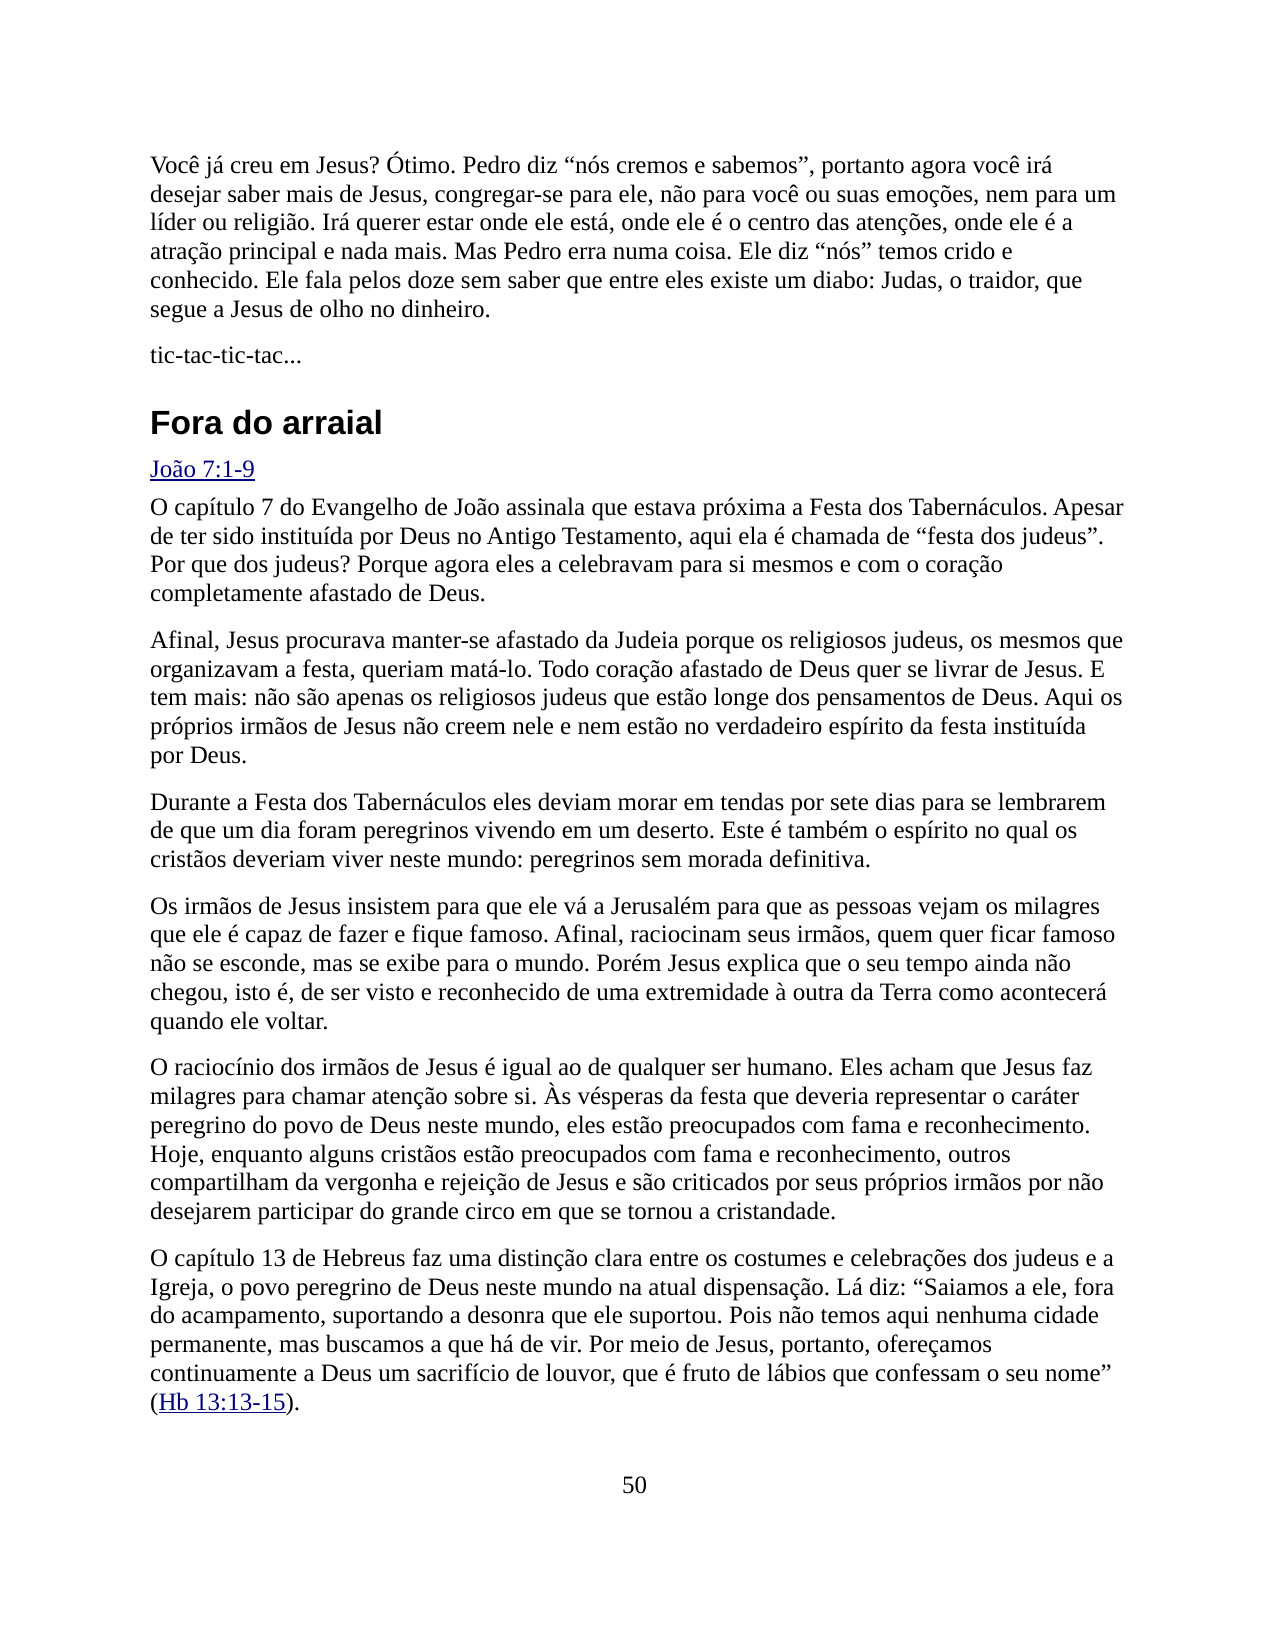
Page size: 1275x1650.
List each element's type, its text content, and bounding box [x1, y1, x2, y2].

text O raciocínio dos irmãos de Jesus é igual ao de qualquer ser humano. Eles acham que Jesus faz milagres para chamar atenção sobre si. Às vésperas da festa que deveria representar o caráter peregrino do povo de Deus neste mundo, eles estão preocupados com fama e reconhecimento. Hoje, enquanto alguns cristãos estão preocupados com fama e reconhecimento, outros compartilham da vergonha e rejeição de Jesus e são criticados por seus próprios irmãos por não desejarem participar do grande circo em que se tornou a cristandade. [150, 1052, 1125, 1225]
text Afinal, Jesus procurava manter-se afastado da Judeia porque os religiosos judeus, os mesmos que organizavam a festa, queriam matá-lo. Todo coração afastado de Deus quer se livrar de Jesus. E tem mais: não são apenas os religiosos judeus que estão longe dos pensamentos de Deus. Aqui os próprios irmãos de Jesus não creem nele e nem estão no verdadeiro espírito da festa instituída por Deus. [150, 625, 1125, 769]
text tic-tac-tic-tac... [150, 340, 1125, 369]
text Você já creu em Jesus? Ótimo. Pedro diz “nós cremos e sabemos”, portanto agora você irá desejar saber mais de Jesus, congregar-se para ele, não para você ou suas emoções, nem para um líder ou religião. Irá querer estar onde ele está, onde ele é o centro das atenções, onde ele é a atração principal e nada mais. Mas Pedro erra numa coisa. Ele diz “nós” temos crido e conhecido. Ele fala pelos doze sem saber que entre eles existe um diabo: Judas, o traidor, que segue a Jesus de olho no dinheiro. [150, 150, 1125, 322]
text Os irmãos de Jesus insistem para que ele vá a Jerusalém para que as pessoas vejam os milagres que ele é capaz de fazer e fique famoso. Afinal, raciocinam seus irmãos, quem quer ficar famoso não se esconde, mas se exibe para o mundo. Porém Jesus explica que o seu tempo ainda não chegou, isto é, de ser visto e reconhecido de uma extremidade à outra da Terra como acontecerá quando ele voltar. [150, 891, 1125, 1034]
text O capítulo 7 do Evangelho de João assinala que estava próxima a Festa dos Tabernáculos. Apesar de ter sido instituída por Deus no Antigo Testamento, aqui ela é chamada de “festa dos judeus”. Por que dos judeus? Porque agora eles a celebravam para si mesmos e com o coração completamente afastado de Deus. [150, 492, 1125, 607]
text João 7:1-9 [150, 454, 1125, 483]
text O capítulo 13 de Hebreus faz uma distinção clara entre os costumes e celebrações dos judeus e a Igreja, o povo peregrino de Deus neste mundo na atual dispensação. Lá diz: “Saiamos a ele, fora do acampamento, suportando a desonra que ele suportou. Pois não temos aqui nenhuma cidade permanente, mas buscamos a que há de vir. Por meio de Jesus, portanto, ofereçamos continuamente a Deus um sacrifício de louvor, que é fruto de lábios que confessam o seu nome” (Hb 13:13-15). [150, 1243, 1125, 1415]
subtitle Fora do arraial [150, 403, 1125, 442]
text Durante a Festa dos Tabernáculos eles deviam morar em tendas por sete dias para se lembrarem de que um dia foram peregrinos vivendo em um deserto. Este é também o espírito no qual os cristãos deveriam viver neste mundo: peregrinos sem morada definitiva. [150, 787, 1125, 873]
